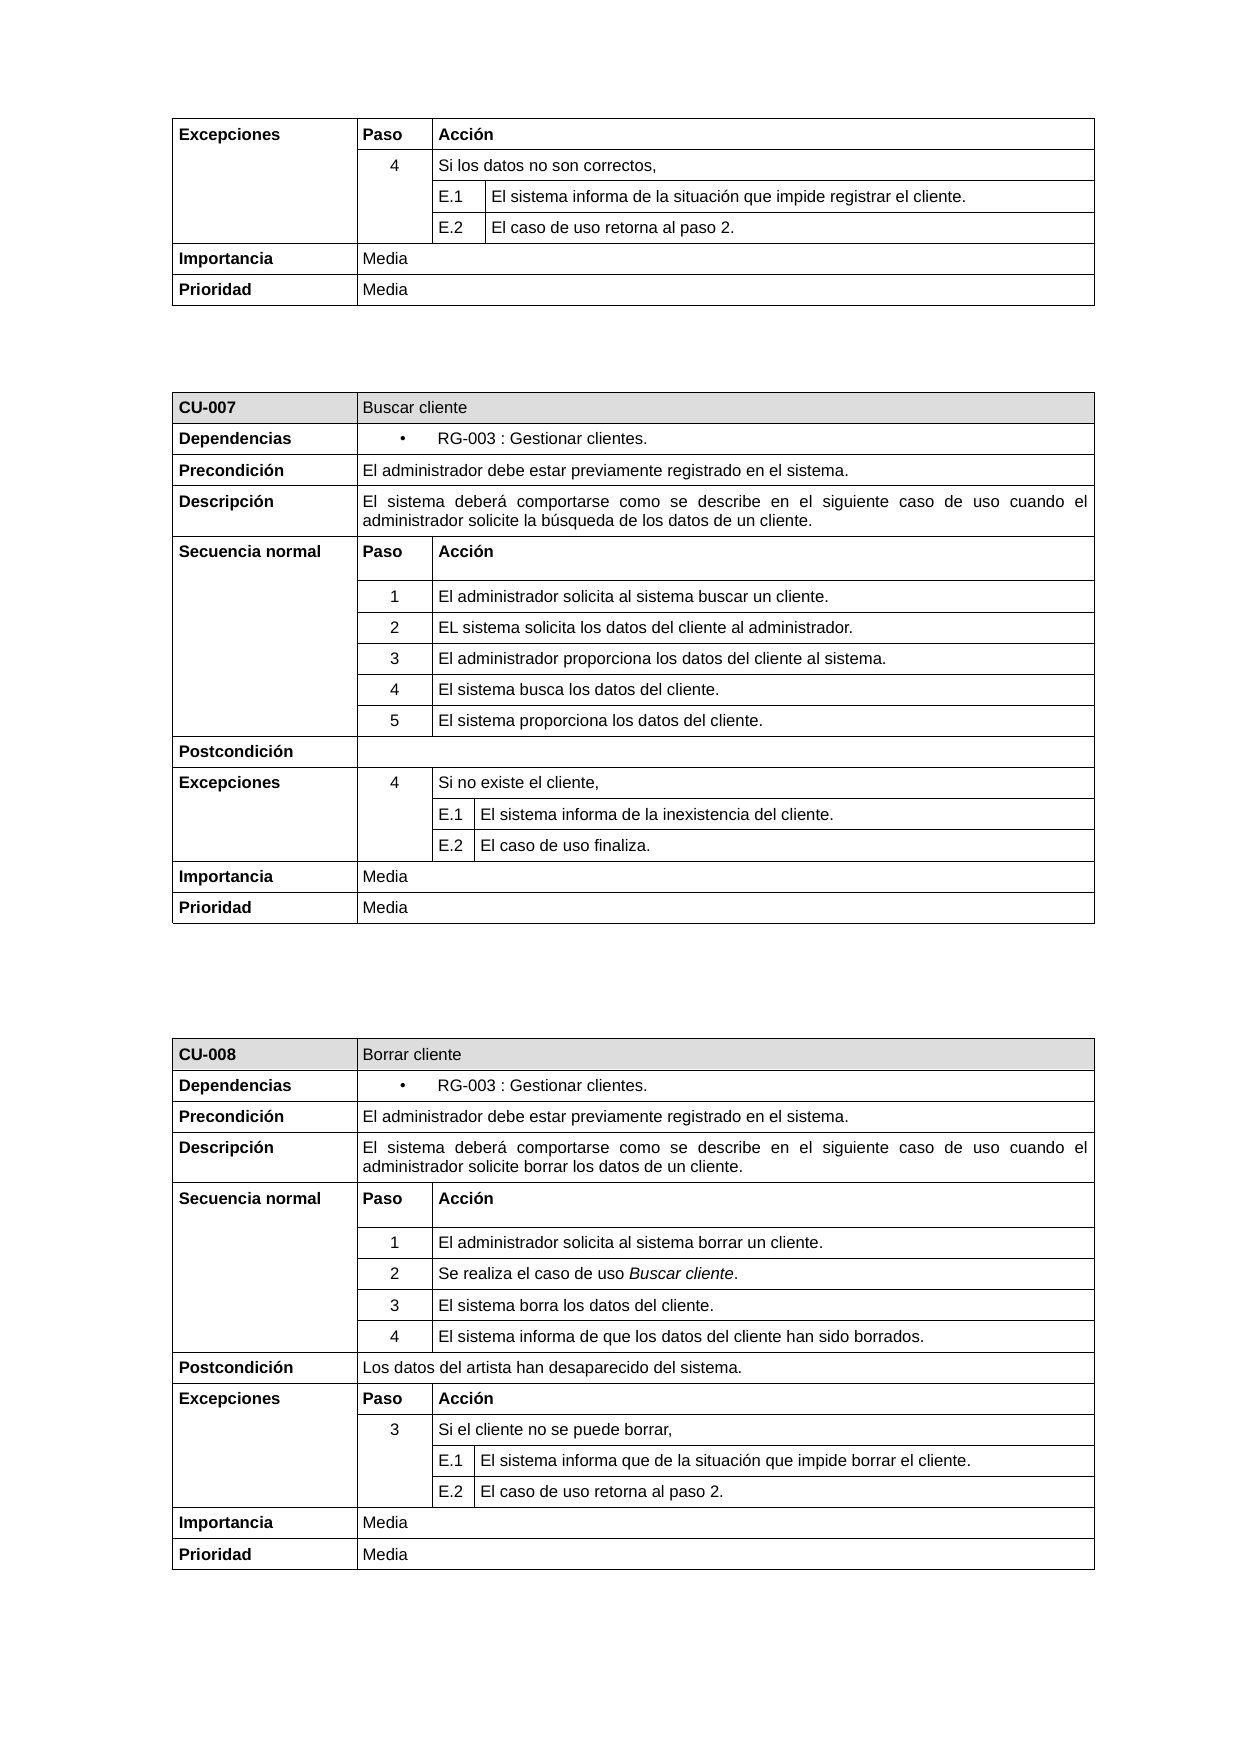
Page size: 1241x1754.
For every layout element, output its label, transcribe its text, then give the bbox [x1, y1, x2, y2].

table_cell Acción [433, 1183, 1094, 1227]
table_cell Paso [358, 1183, 432, 1227]
table_cell E.2 [433, 213, 485, 243]
table_cell El sistema proporciona los datos del cliente. [433, 706, 1094, 736]
table_cell 3 [358, 644, 432, 674]
table_cell El administrador solicita al sistema borrar un cliente. [433, 1228, 1094, 1258]
table_cell Acción [433, 537, 1094, 580]
table_cell Postcondición [173, 737, 357, 767]
table_cell Acción [433, 119, 1094, 149]
table_cell Descripción [173, 486, 357, 536]
table_cell E.2 [433, 1477, 474, 1507]
table_cell 1 [358, 581, 432, 611]
table_cell Si los datos no son correctos, [433, 150, 1094, 180]
table_cell El sistema busca los datos del cliente. [433, 675, 1094, 705]
table_cell Prioridad [173, 1539, 357, 1569]
table_cell Acción [433, 1384, 1094, 1414]
table_cell EL sistema solicita los datos del cliente al administrador. [433, 613, 1094, 642]
table_cell Se realiza el caso de uso Buscar cliente. [433, 1259, 1094, 1289]
table_cell E.1 [433, 1446, 474, 1476]
table_cell Paso [358, 537, 432, 580]
table_cell El sistema deberá comportarse como se describe en el siguiente caso de uso cuando el administrador solicite borrar los datos de un cliente. [358, 1133, 1094, 1182]
table_cell 3 [358, 1290, 432, 1320]
table_cell Precondición [173, 1102, 357, 1132]
table_cell Postcondición [173, 1353, 357, 1382]
table_cell El sistema informa de la inexistencia del cliente. [475, 799, 1094, 829]
table_cell Dependencias [173, 1071, 357, 1101]
table_cell Importancia [173, 862, 357, 892]
table_cell 3 [358, 1415, 432, 1507]
table_cell RG-003 : Gestionar clientes. [358, 424, 1094, 454]
table_cell Media [358, 1539, 1094, 1569]
table_cell Si no existe el cliente, [433, 768, 1094, 798]
table_cell Secuencia normal [173, 537, 357, 736]
table_cell Excepciones [173, 1384, 357, 1507]
table_cell Paso [358, 1384, 432, 1414]
table_cell El caso de uso retorna al paso 2. [486, 213, 1094, 243]
table_cell Secuencia normal [173, 1183, 357, 1351]
table_cell RG-003 : Gestionar clientes. [358, 1071, 1094, 1101]
table_cell El caso de uso finaliza. [475, 830, 1094, 861]
table_cell El caso de uso retorna al paso 2. [475, 1477, 1094, 1507]
table_cell 4 [358, 1321, 432, 1351]
table_cell El administrador solicita al sistema buscar un cliente. [433, 581, 1094, 611]
table_cell E.2 [433, 830, 474, 861]
table_cell 4 [358, 150, 432, 243]
table_cell 4 [358, 675, 432, 705]
table_cell El administrador debe estar previamente registrado en el sistema. [358, 455, 1094, 485]
table_cell Prioridad [173, 893, 357, 923]
table_cell Importancia [173, 244, 357, 274]
table_cell E.1 [433, 181, 485, 212]
table_cell Prioridad [173, 275, 357, 305]
table_cell Descripción [173, 1133, 357, 1182]
table_cell 1 [358, 1228, 432, 1258]
table_cell 2 [358, 1259, 432, 1289]
table_cell Excepciones [173, 119, 357, 243]
table_cell El administrador debe estar previamente registrado en el sistema. [358, 1102, 1094, 1132]
table_cell 5 [358, 706, 432, 736]
table_cell E.1 [433, 799, 474, 829]
table_cell 2 [358, 613, 432, 642]
table_cell Dependencias [173, 424, 357, 454]
table_cell Importancia [173, 1508, 357, 1538]
table_cell Precondición [173, 455, 357, 485]
table_cell El sistema informa de que los datos del cliente han sido borrados. [433, 1321, 1094, 1351]
table_cell El sistema deberá comportarse como se describe en el siguiente caso de uso cuando el administrador solicite la búsqueda de los datos de un cliente. [358, 486, 1094, 536]
table_cell El sistema informa de la situación que impide registrar el cliente. [486, 181, 1094, 212]
table_header CU-007 [173, 393, 357, 423]
table_header Borrar cliente [358, 1039, 1094, 1069]
table_cell El sistema borra los datos del cliente. [433, 1290, 1094, 1320]
table_cell Excepciones [173, 768, 357, 861]
table_cell Media [358, 893, 1094, 923]
table_cell Los datos del artista han desaparecido del sistema. [358, 1353, 1094, 1382]
table_cell El sistema informa que de la situación que impide borrar el cliente. [475, 1446, 1094, 1476]
table_cell Media [358, 862, 1094, 892]
table_cell 4 [358, 768, 432, 861]
table_cell El administrador proporciona los datos del cliente al sistema. [433, 644, 1094, 674]
table_header Buscar cliente [358, 393, 1094, 423]
table_cell Paso [358, 119, 432, 149]
table_header CU-008 [173, 1039, 357, 1069]
table_cell Media [358, 244, 1094, 274]
table_cell Media [358, 275, 1094, 305]
table_cell Si el cliente no se puede borrar, [433, 1415, 1094, 1445]
table_cell Media [358, 1508, 1094, 1538]
table_cell [358, 737, 1094, 767]
